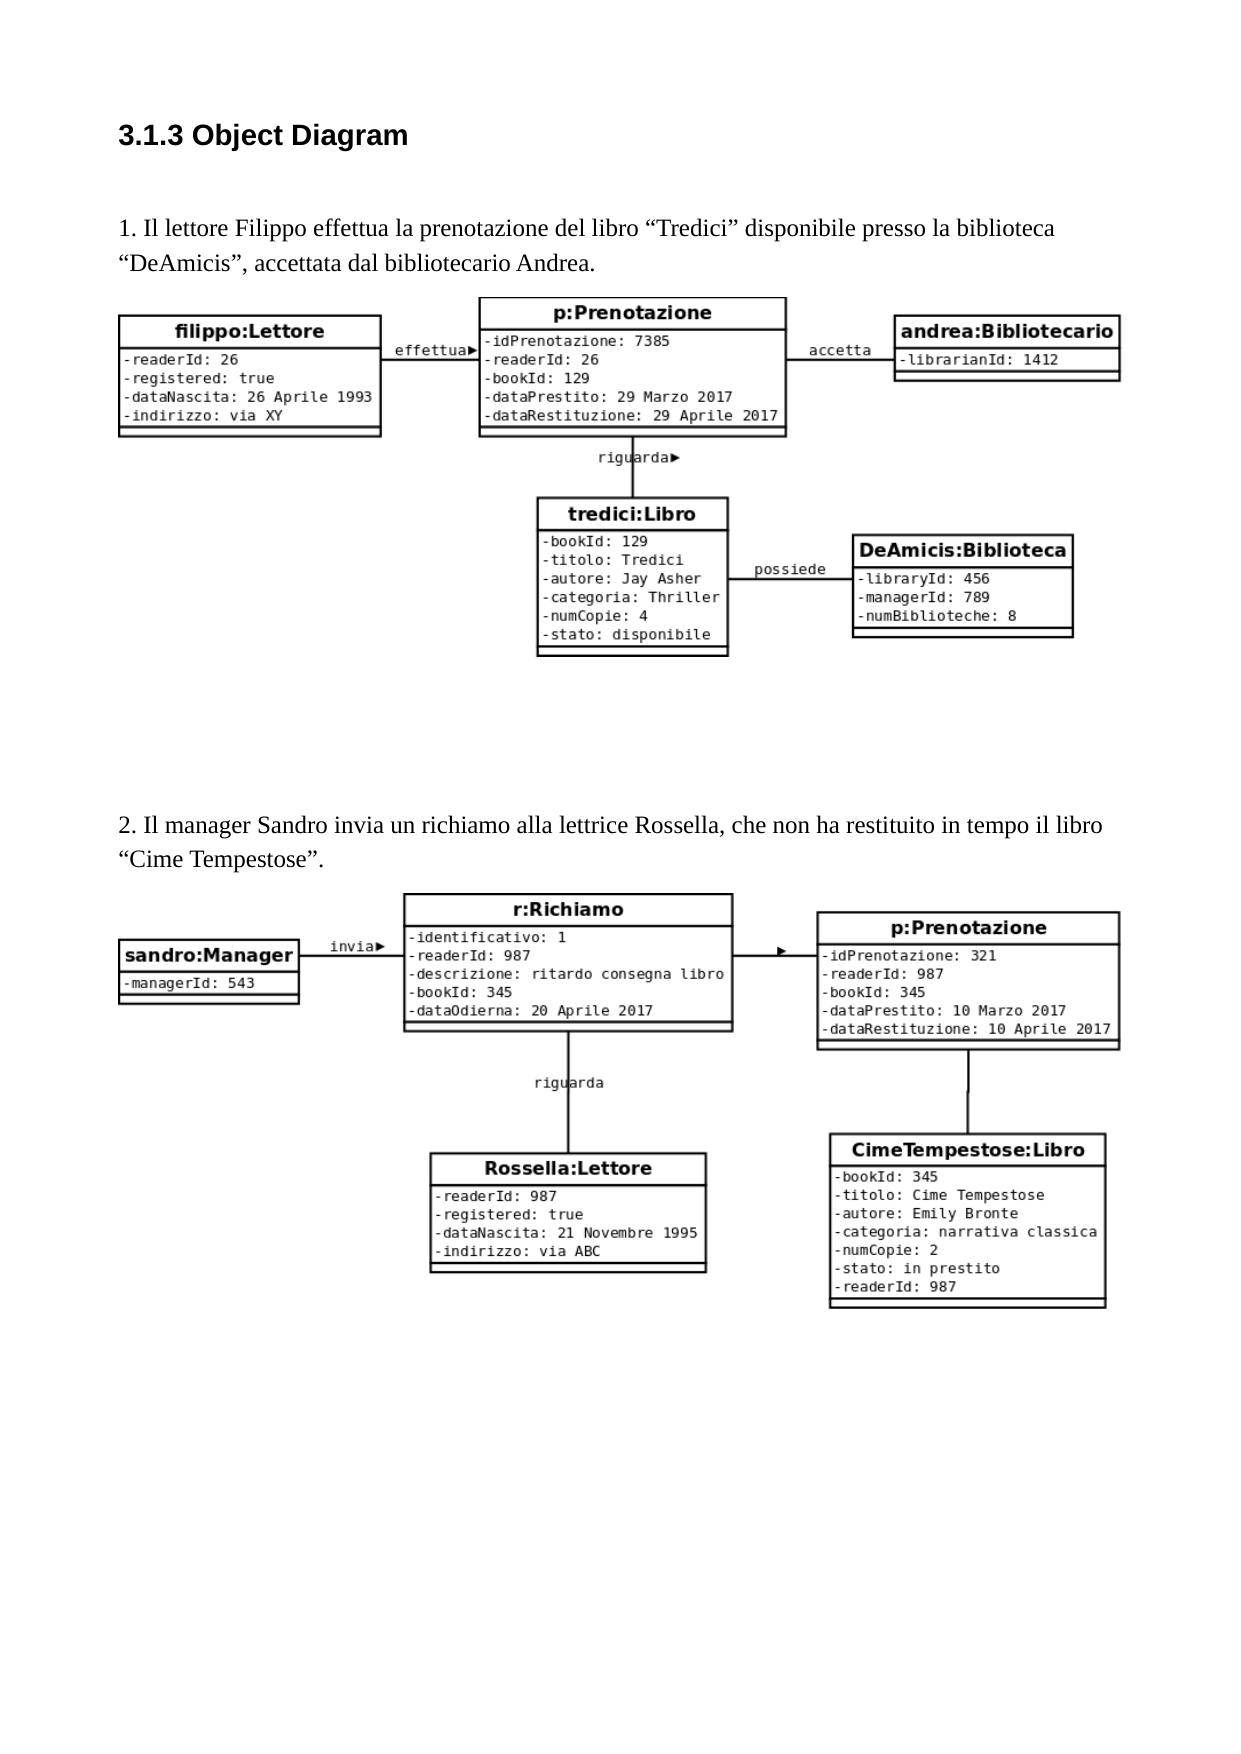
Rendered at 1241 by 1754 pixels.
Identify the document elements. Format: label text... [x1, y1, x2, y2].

picture [118, 297, 1123, 657]
picture [118, 893, 1123, 1310]
text 1. Il lettore Filippo effettua la prenotazione del libro “Tredici” disponibile presso la biblioteca “DeAmicis”, accettata dal bibliotecario Andrea. [118, 213, 1122, 277]
text 2. Il manager Sandro invia un richiamo alla lettrice Rossella, che non ha restituito in tempo il libro “Cime Tempestose”. [118, 810, 1122, 873]
subtitle 3.1.3 Object Diagram [118, 118, 1122, 152]
